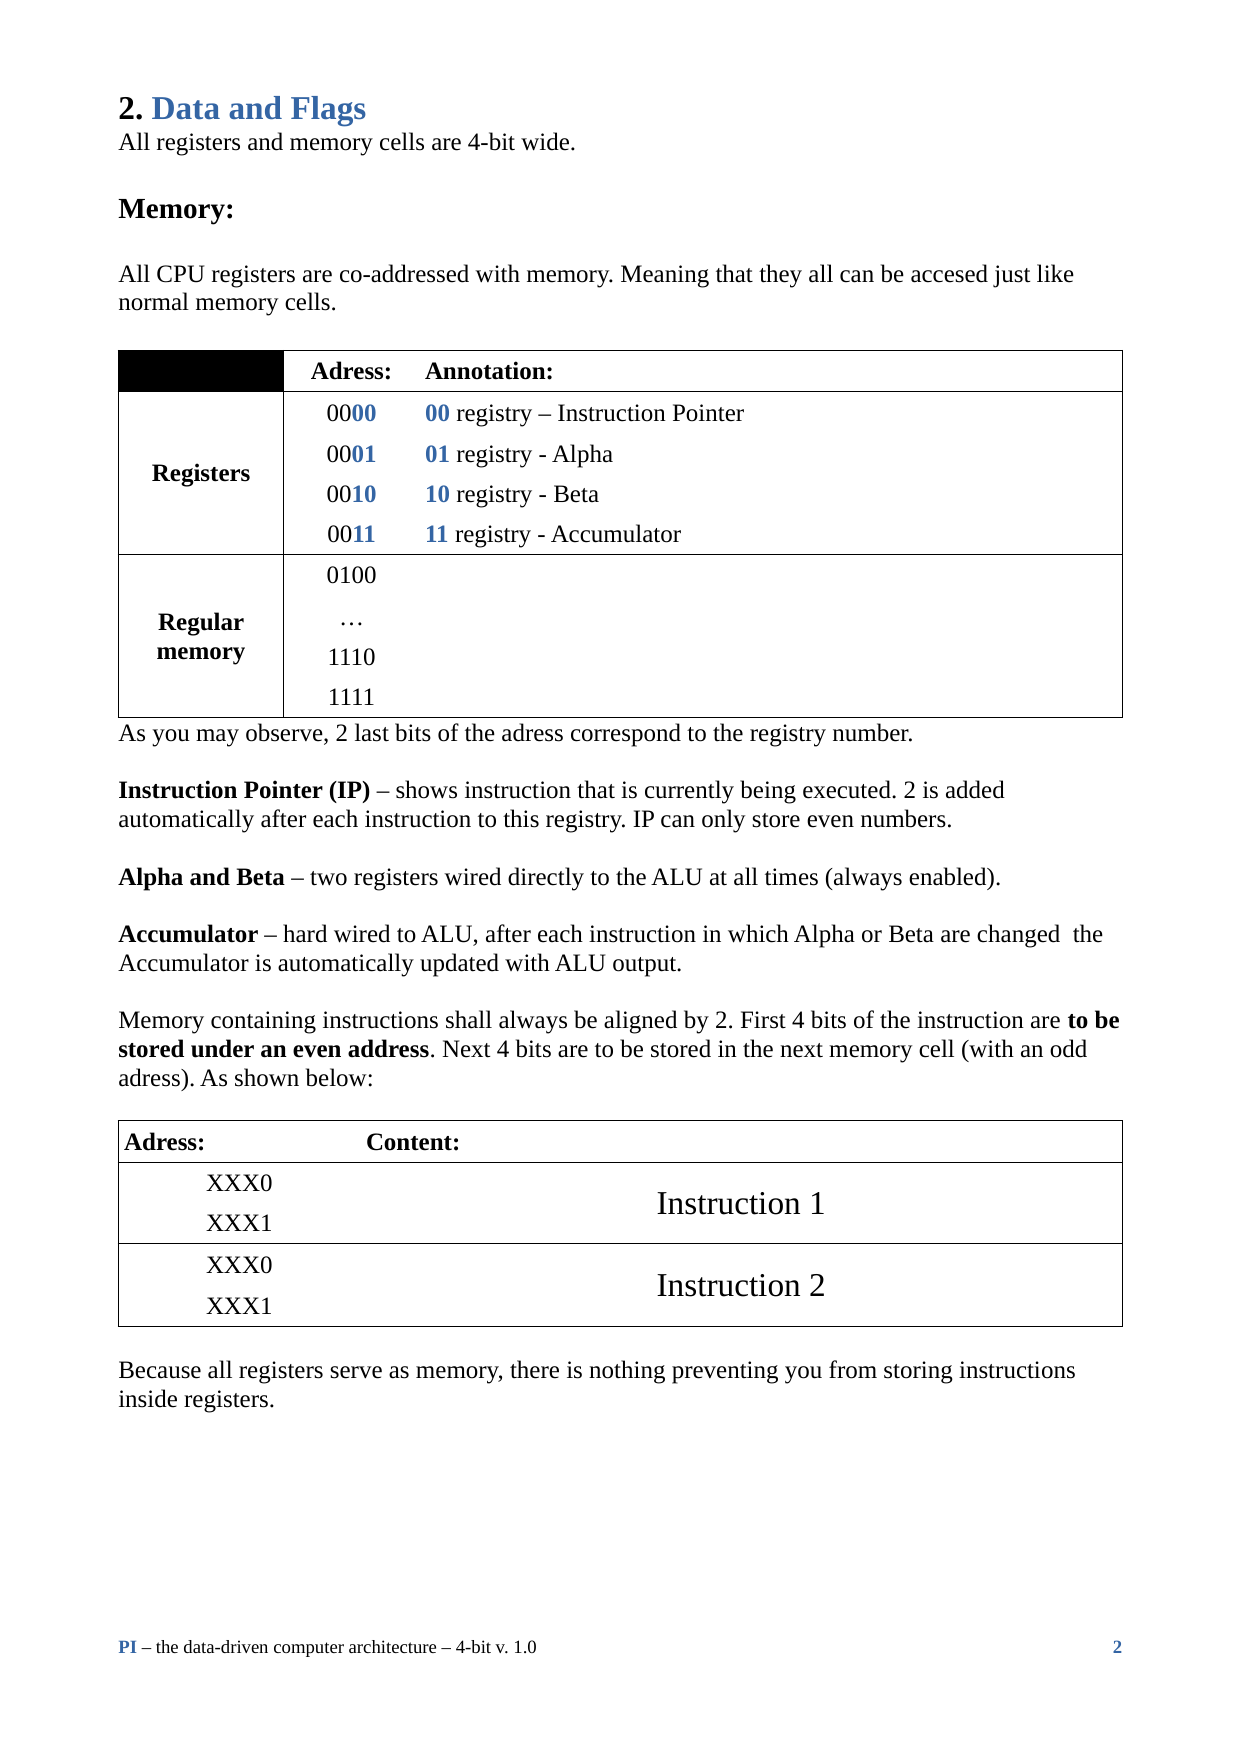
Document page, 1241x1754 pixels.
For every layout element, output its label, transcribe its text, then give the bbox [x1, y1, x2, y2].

table_cell [419, 555, 1122, 595]
table_cell XXX1 [119, 1284, 360, 1326]
table_cell Registers [119, 392, 283, 554]
table_cell XXX0 [119, 1163, 360, 1203]
table_cell Instruction 1 [360, 1163, 1122, 1243]
text Instruction Pointer (IP) – shows instruction that is currently being executed. 2 is added automatically after each instruction to this registry. IP can only store even numbers. [118, 775, 1122, 833]
text 2. Data and Flags [118, 88, 1122, 127]
table_cell XXX0 [119, 1244, 360, 1284]
table_cell 11 registry - Accumulator [419, 514, 1122, 554]
text Because all registers serve as memory, there is nothing preventing you from storing instructions inside registers. [118, 1355, 1122, 1413]
table_header Adress: [284, 351, 419, 391]
text All registers and memory cells are 4-bit wide. [118, 127, 1122, 156]
table_cell [419, 636, 1122, 677]
text Memory containing instructions shall always be aligned by 2. First 4 bits of the instruction are to be stored under an even address. Next 4 bits are to be stored in the next memory cell (with an odd adress). As shown below: [118, 1005, 1122, 1092]
table_cell [419, 677, 1122, 717]
table_cell Instruction 2 [360, 1244, 1122, 1326]
table_header Adress: [119, 1121, 360, 1162]
table_cell 01 registry - Alpha [419, 432, 1122, 473]
table_cell … [284, 595, 419, 636]
table_header [119, 351, 283, 391]
text All CPU registers are co-addressed with memory. Meaning that they all can be accesed just like normal memory cells. [118, 259, 1122, 316]
table_cell 10 registry - Beta [419, 474, 1122, 514]
table_header Content: [360, 1121, 1122, 1162]
table_cell XXX1 [119, 1203, 360, 1243]
table_cell 00 registry – Instruction Pointer [419, 392, 1122, 432]
table_cell 0000 [284, 392, 419, 432]
table_cell 1111 [284, 677, 419, 717]
text Accumulator – hard wired to ALU, after each instruction in which Alpha or Beta are changed the Accumulator is automatically updated with ALU output. [118, 919, 1122, 977]
text Memory: [118, 192, 1122, 225]
table_header Annotation: [419, 351, 1122, 391]
table_cell 0100 [284, 555, 419, 595]
table_cell 0010 [284, 474, 419, 514]
table_cell [419, 595, 1122, 636]
table_cell 0001 [284, 432, 419, 473]
text Alpha and Beta – two registers wired directly to the ALU at all times (always enabled). [118, 862, 1122, 890]
text As you may observe, 2 last bits of the adress correspond to the registry number. [118, 718, 1122, 747]
table_cell 0011 [284, 514, 419, 554]
table_cell Regular memory [119, 555, 283, 717]
table_cell 1110 [284, 636, 419, 677]
